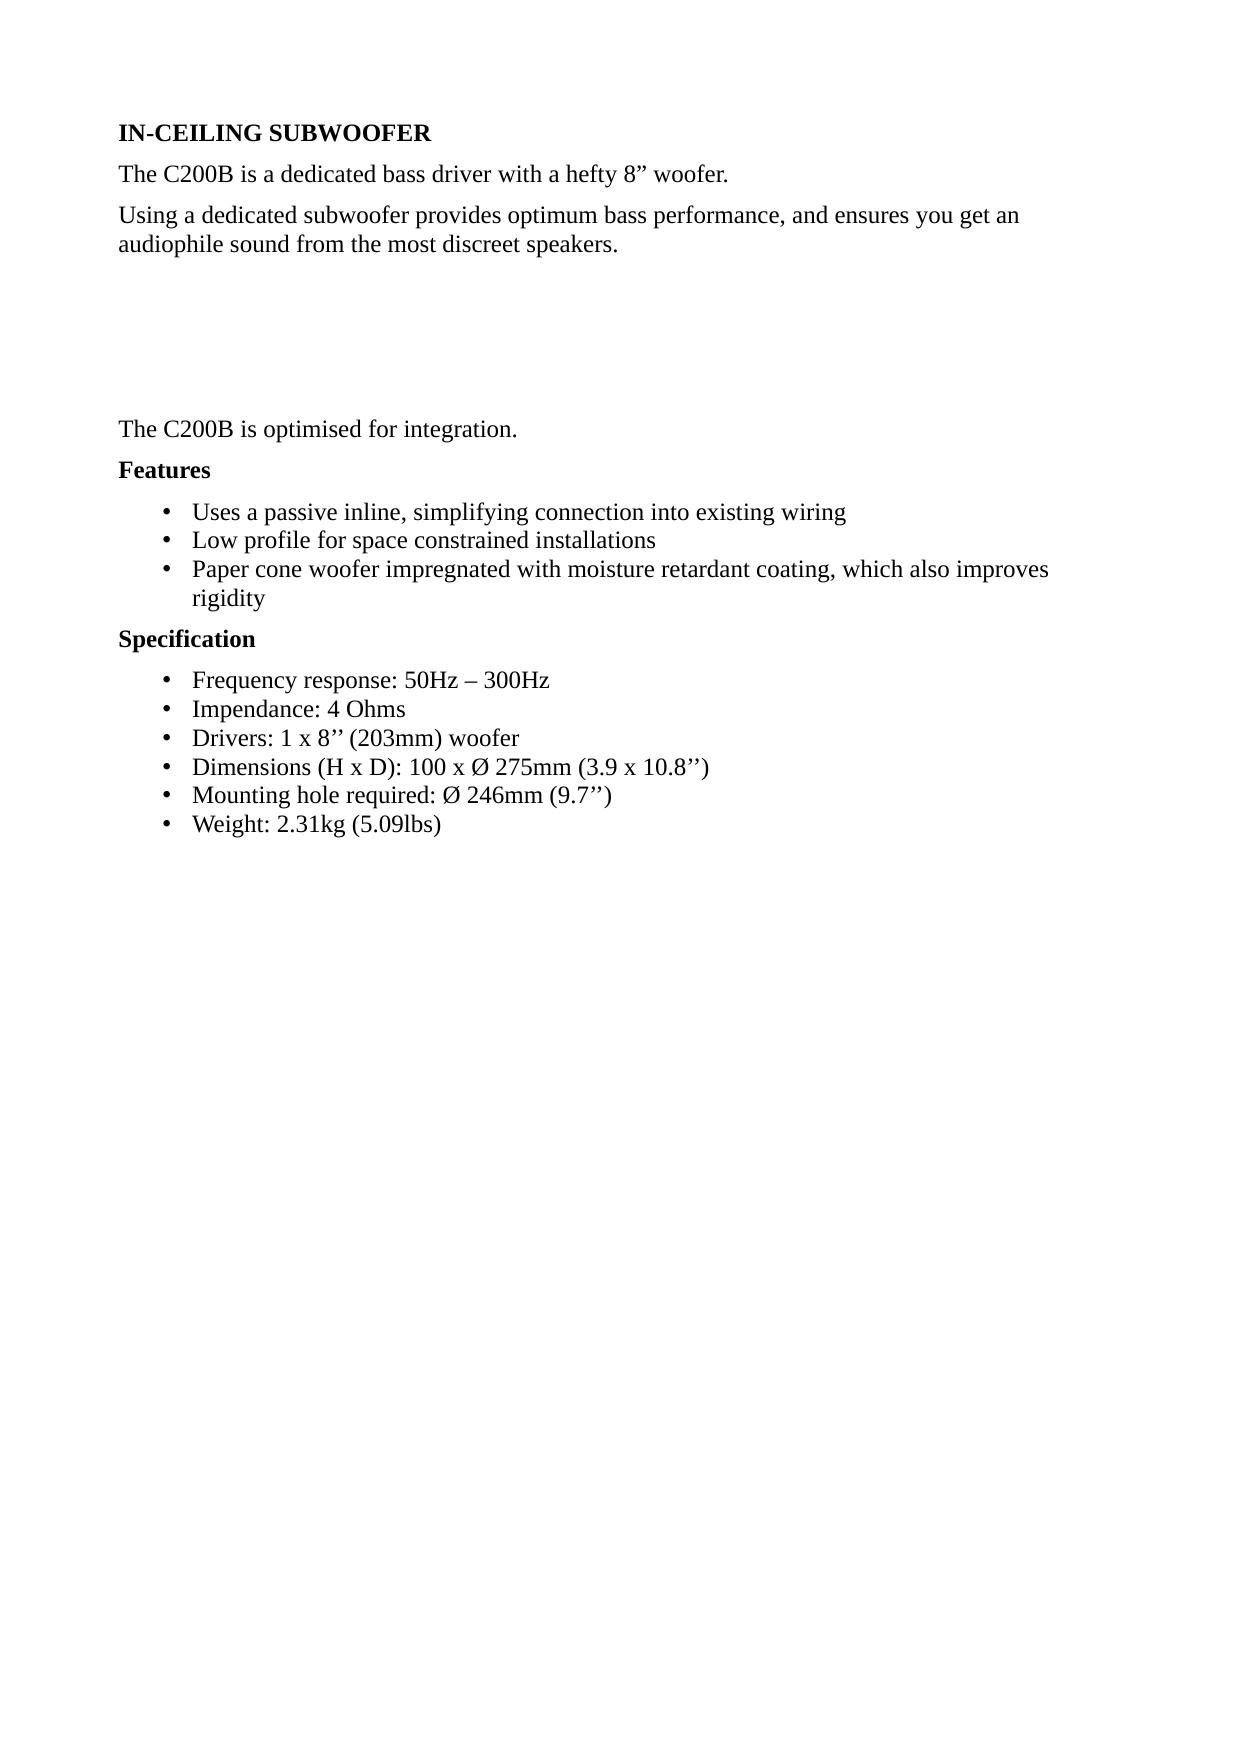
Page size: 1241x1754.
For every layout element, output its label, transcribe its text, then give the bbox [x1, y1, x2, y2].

list Mounting hole required: Ø 246mm (9.7’’) [162, 781, 1122, 809]
list Dimensions (H x D): 100 x Ø 275mm (3.9 x 10.8’’) [162, 752, 1122, 781]
list Weight: 2.31kg (5.09lbs) [162, 809, 1122, 838]
list Low profile for space constrained installations [162, 526, 1122, 554]
text Specification [118, 624, 1122, 653]
text The C200B is a dedicated bass driver with a hefty 8” woofer. [118, 159, 1122, 188]
list Uses a passive inline, simplifying connection into existing wiring [162, 497, 1122, 526]
list Frequency response: 50Hz – 300Hz [162, 666, 1122, 694]
list Impendance: 4 Ohms [162, 694, 1122, 723]
text Using a dedicated subwoofer provides optimum bass performance, and ensures you get an audiophile sound from the most discreet speakers. [118, 201, 1122, 258]
text Features [118, 456, 1122, 484]
list Drivers: 1 x 8’’ (203mm) woofer [162, 723, 1122, 752]
list Paper cone woofer impregnated with moisture retardant coating, which also improves rigidity [162, 554, 1122, 612]
text The C200B is optimised for integration. [118, 414, 1122, 443]
text IN-CEILING SUBWOOFER [118, 118, 1122, 147]
